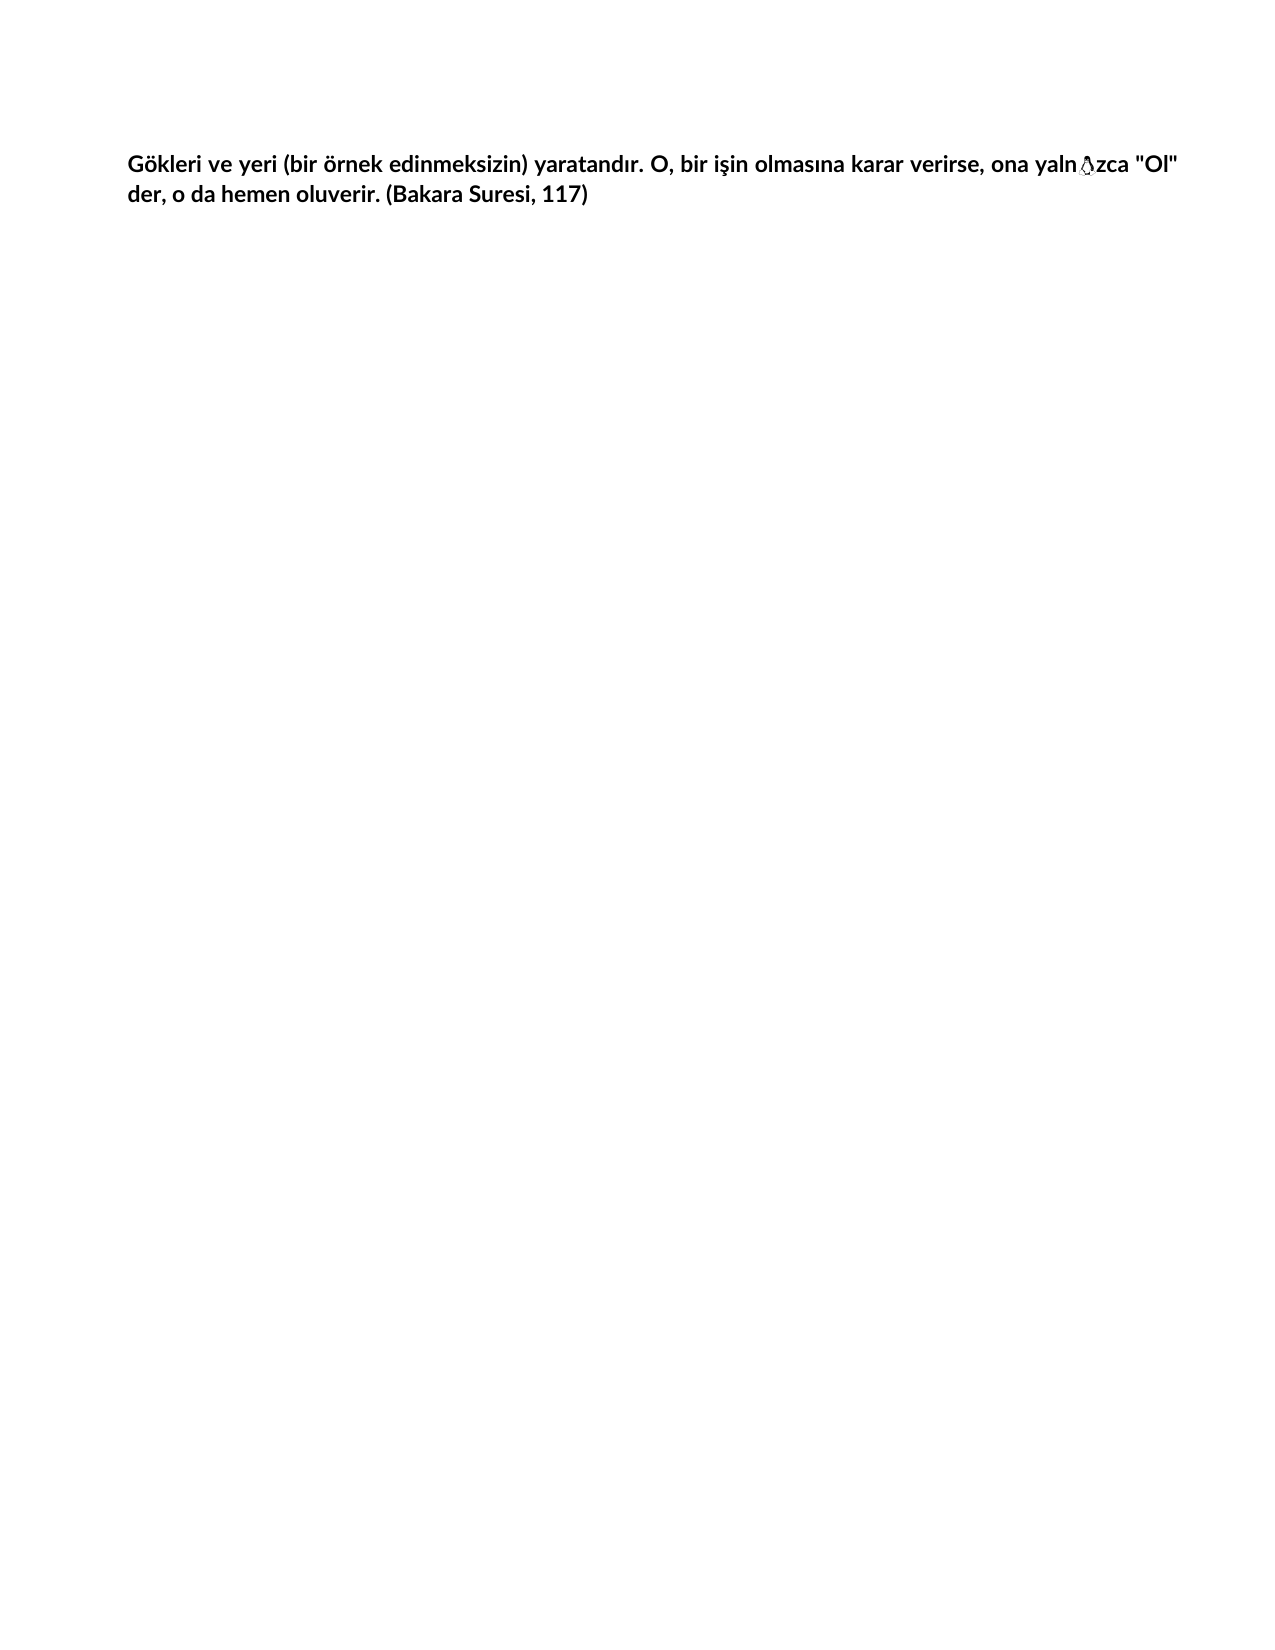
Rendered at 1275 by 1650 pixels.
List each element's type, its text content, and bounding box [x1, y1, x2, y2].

text Gökleri ve yeri (bir örnek edinmeksizin) yaratandır. O, bir işin olmasına karar verirse, ona yalnzca "Ol" der, o da hemen oluverir. (Bakara Suresi, 117) [127, 150, 1177, 208]
